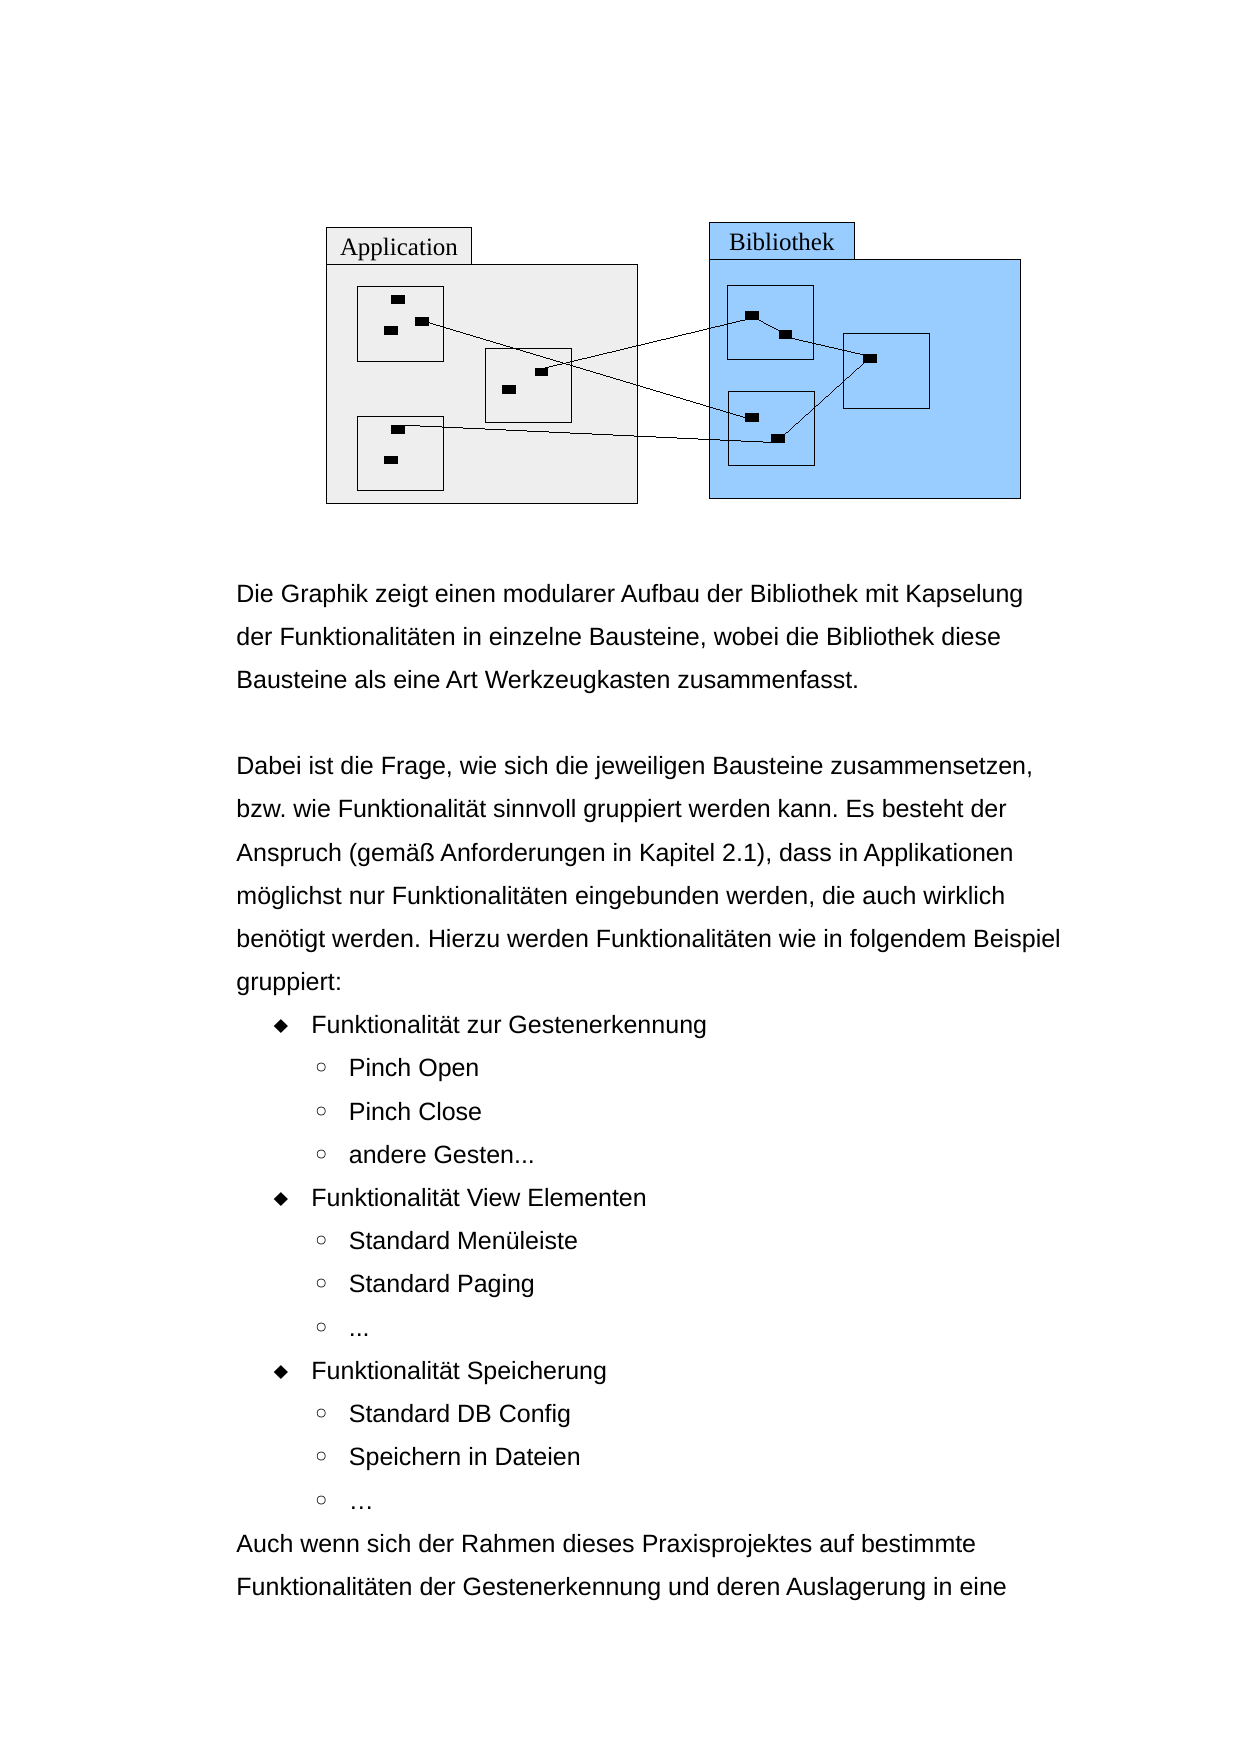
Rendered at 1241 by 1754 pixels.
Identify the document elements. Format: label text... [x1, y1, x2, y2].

list ... [311, 1313, 1063, 1342]
list … [311, 1486, 1063, 1514]
list Standard Paging [311, 1269, 1063, 1298]
list andere Gesten... [311, 1140, 1063, 1169]
list Pinch Open [311, 1053, 1063, 1082]
list Standard DB Config [311, 1399, 1063, 1428]
list Funktionalität View Elementen [274, 1183, 1063, 1212]
list Funktionalität zur Gestenerkennung [274, 1010, 1063, 1039]
text Dabei ist die Frage, wie sich die jeweiligen Bausteine zusammensetzen, bzw. wie Funktionalität sinnvoll gruppiert werden kann. Es besteht der Anspruch (gemäß Anforderungen in Kapitel 2.1), dass in Applikationen möglichst nur Funktionalitäten eingebunden werden, die auch wirklich benötigt werden. Hierzu werden Funktionalitäten wie in folgendem Beispiel gruppiert: [236, 751, 1063, 996]
list Pinch Close [311, 1097, 1063, 1125]
list Standard Menüleiste [311, 1226, 1063, 1255]
list Funktionalität Speicherung [274, 1356, 1063, 1385]
text Die Graphik zeigt einen modularer Aufbau der Bibliothek mit Kapselung der Funktionalitäten in einzelne Bausteine, wobei die Bibliothek diese Bausteine als eine Art Werkzeugkasten zusammenfasst. [236, 579, 1063, 694]
text Auch wenn sich der Rahmen dieses Praxisprojektes auf bestimmte Funktionalitäten der Gestenerkennung und deren Auslagerung in eine [236, 1529, 1063, 1601]
list Speichern in Dateien [311, 1442, 1063, 1471]
